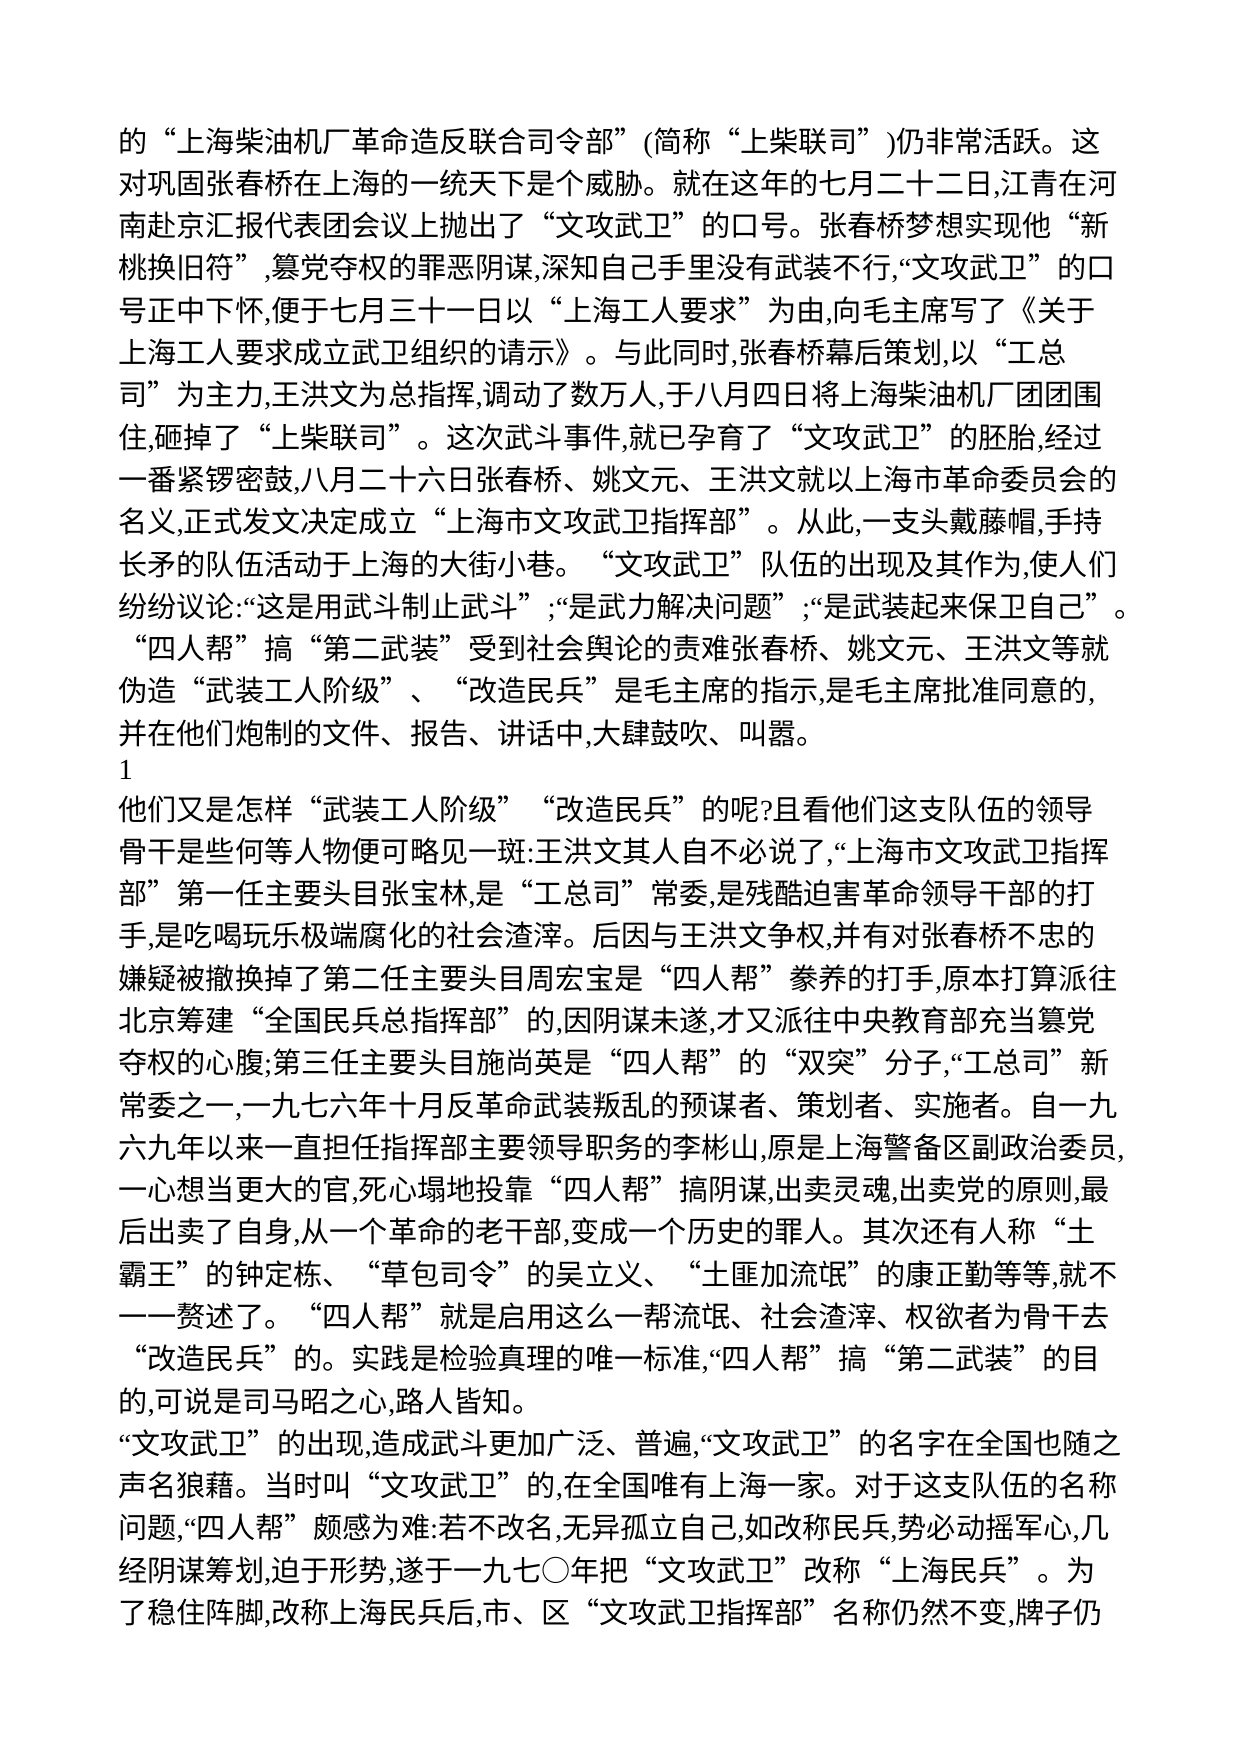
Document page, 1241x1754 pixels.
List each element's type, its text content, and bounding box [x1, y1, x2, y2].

text 1 [118, 752, 1122, 786]
text 一手拼凑的所谓“红色政权”,由以王洪文为总司令的“上海工人革命造反总司令部”(简称工总司)打头阵,砸了解放日报社、文汇报社,砸掉了持不同观点的群众组织—“赤卫队”吃掉了一些较小的群众组织。但与“工总司”持不同观点的“上海柴油机厂革命造反联合司令部”(简称“上柴联司”)仍非常活跃。这对巩固张春桥在上海的一统天下是个威胁。就在这年的七月二十二日,江青在河南赴京汇报代表团会议上抛出了“文攻武卫”的口号。张春桥梦想实现他“新桃换旧符”,篡党夺权的罪恶阴谋,深知自己手里没有武装不行,“文攻武卫”的口号正中下怀,便于七月三十一日以“上海工人要求”为由,向毛主席写了《关于上海工人要求成立武卫组织的请示》。与此同时,张春桥幕后策划,以“工总司”为主力,王洪文为总指挥,调动了数万人,于八月四日将上海柴油机厂团团围住,砸掉了“上柴联司”。这次武斗事件,就已孕育了“文攻武卫”的胚胎,经过一番紧锣密鼓,八月二十六日张春桥、姚文元、王洪文就以上海市革命委员会的名义,正式发文决定成立“上海市文攻武卫指挥部”。从此,一支头戴藤帽,手持长矛的队伍活动于上海的大街小巷。“文攻武卫”队伍的出现及其作为,使人们纷纷议论:“这是用武斗制止武斗”;“是武力解决问题”;“是武装起来保卫自己”。“四人帮”搞“第二武装”受到社会舆论的责难张春桥、姚文元、王洪文等就伪造“武装工人阶级”、“改造民兵”是毛主席的指示,是毛主席批准同意的,并在他们炮制的文件、报告、讲话中,大肆鼓吹、叫嚣。 [118, 118, 1122, 752]
text 他们又是怎样“武装工人阶级”“改造民兵”的呢?且看他们这支队伍的领导骨干是些何等人物便可略见一斑:王洪文其人自不必说了,“上海市文攻武卫指挥部”第一任主要头目张宝林,是“工总司”常委,是残酷迫害革命领导干部的打手,是吃喝玩乐极端腐化的社会渣滓。后因与王洪文争权,并有对张春桥不忠的嫌疑被撤换掉了第二任主要头目周宏宝是“四人帮”豢养的打手,原本打算派往北京筹建“全国民兵总指挥部”的,因阴谋未遂,才又派往中央教育部充当篡党夺权的心腹;第三任主要头目施尚英是“四人帮”的“双突”分子,“工总司”新常委之一,一九七六年十月反革命武装叛乱的预谋者、策划者、实施者。自一九六九年以来一直担任指挥部主要领导职务的李彬山,原是上海警备区副政治委员,一心想当更大的官,死心塌地投靠“四人帮”搞阴谋,出卖灵魂,出卖党的原则,最后出卖了自身,从一个革命的老干部,变成一个历史的罪人。其次还有人称“土霸王”的钟定栋、“草包司令”的吴立义、“土匪加流氓”的康正勤等等,就不一一赘述了。“四人帮”就是启用这么一帮流氓、社会渣滓、权欲者为骨干去“改造民兵”的。实践是检验真理的唯一标准,“四人帮”搞“第二武装”的目的,可说是司马昭之心,路人皆知。 [118, 786, 1122, 1420]
text “文攻武卫”的出现,造成武斗更加广泛、普遍,“文攻武卫”的名字在全国也随之声名狼藉。当时叫“文攻武卫”的,在全国唯有上海一家。对于这支队伍的名称问题,“四人帮”颇感为难:若不改名,无异孤立自己,如改称民兵,势必动摇军心,几经阴谋筹划,迫于形势,遂于一九七○年把“文攻武卫”改称“上海民兵”。为了稳住阵脚,改称上海民兵后,市、区“文攻武卫指挥部”名称仍然不变,牌子仍 [118, 1420, 1122, 1632]
